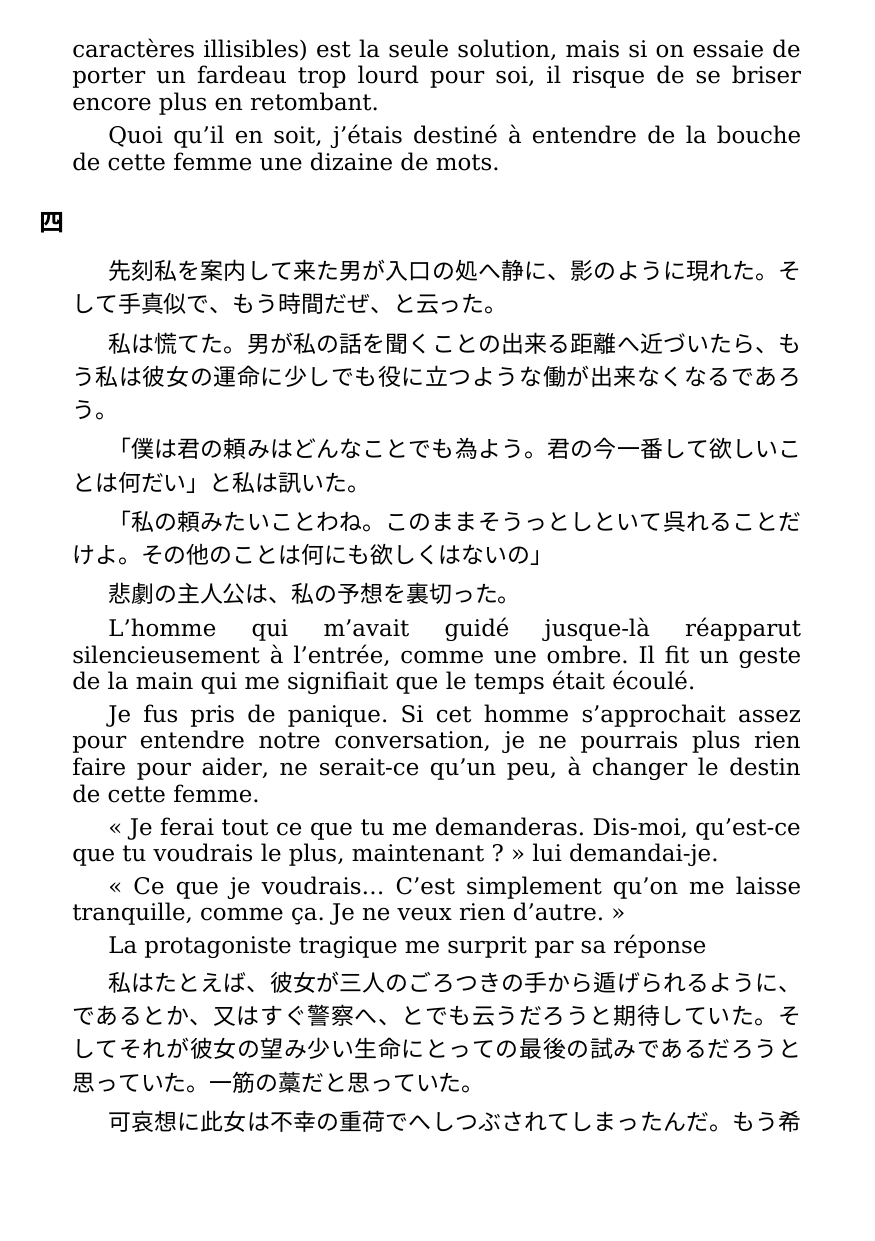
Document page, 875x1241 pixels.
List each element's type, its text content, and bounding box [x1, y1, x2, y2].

text « Je ferai tout ce que tu me demanderas. Dis-moi, qu’est-ce que tu voudrais le plus, maintenant ? » lui demandai-je. [72, 814, 802, 867]
subtitle 四 [36, 199, 838, 241]
text 可哀想に此女は不幸の重荷でへしつぶされてしまったんだ。もう希 [72, 1104, 802, 1137]
text Je fus pris de panique. Si cet homme s’approchait assez pour entendre notre conversation, je ne pourrais plus rien faire pour aider, ne serait-ce qu’un peu, à changer le destin de cette femme. [72, 701, 802, 808]
text 「私の頼みたいことわね。このままそうっとしといて呉れることだけよ。その他のことは何にも欲しくはないの」 [72, 503, 802, 570]
text 「僕は君の頼みはどんなことでも為よう。君の今一番して欲しいことは何だい」と私は訊いた。 [72, 431, 802, 498]
text 私は慌てた。男が私の話を聞くことの出来る距離へ近づいたら、もう私は彼女の運命に少しでも役に立つような働が出来なくなるであろう。 [72, 326, 802, 425]
text 私はたとえば、彼女が三人のごろつきの手から遁げられるように、であるとか、又はすぐ警察へ、とでも云うだろうと期待していた。そしてそれが彼女の望み少い生命にとっての最後の試みであるだろうと思っていた。一筋の藁だと思っていた。 [72, 965, 802, 1098]
text « Ce que je voudrais… C’est simplement qu’on me laisse tranquille, comme ça. Je ne veux rien d’autre. » [72, 873, 802, 926]
text L’homme qui m’avait guidé jusque-là réapparut silencieusement à l’entrée, comme une ombre. Il fit un geste de la main qui me signifiait que le temps était écoulé. [72, 615, 802, 695]
text La protagoniste tragique me surprit par sa réponse [72, 932, 802, 959]
text caractères illisibles) est la seule solution, mais si on essaie de porter un fardeau trop lourd pour soi, il risque de se briser encore plus en retombant. [72, 36, 802, 116]
text 悲劇の主人公は、私の予想を裏切った。 [72, 576, 802, 609]
text 先刻私を案内して来た男が入口の処へ静に、影のように現れた。そして手真似で、もう時間だぜ、と云った。 [72, 253, 802, 319]
text Quoi qu’il en soit, j’étais destiné à entendre de la bouche de cette femme une dizaine de mots. [72, 122, 802, 175]
